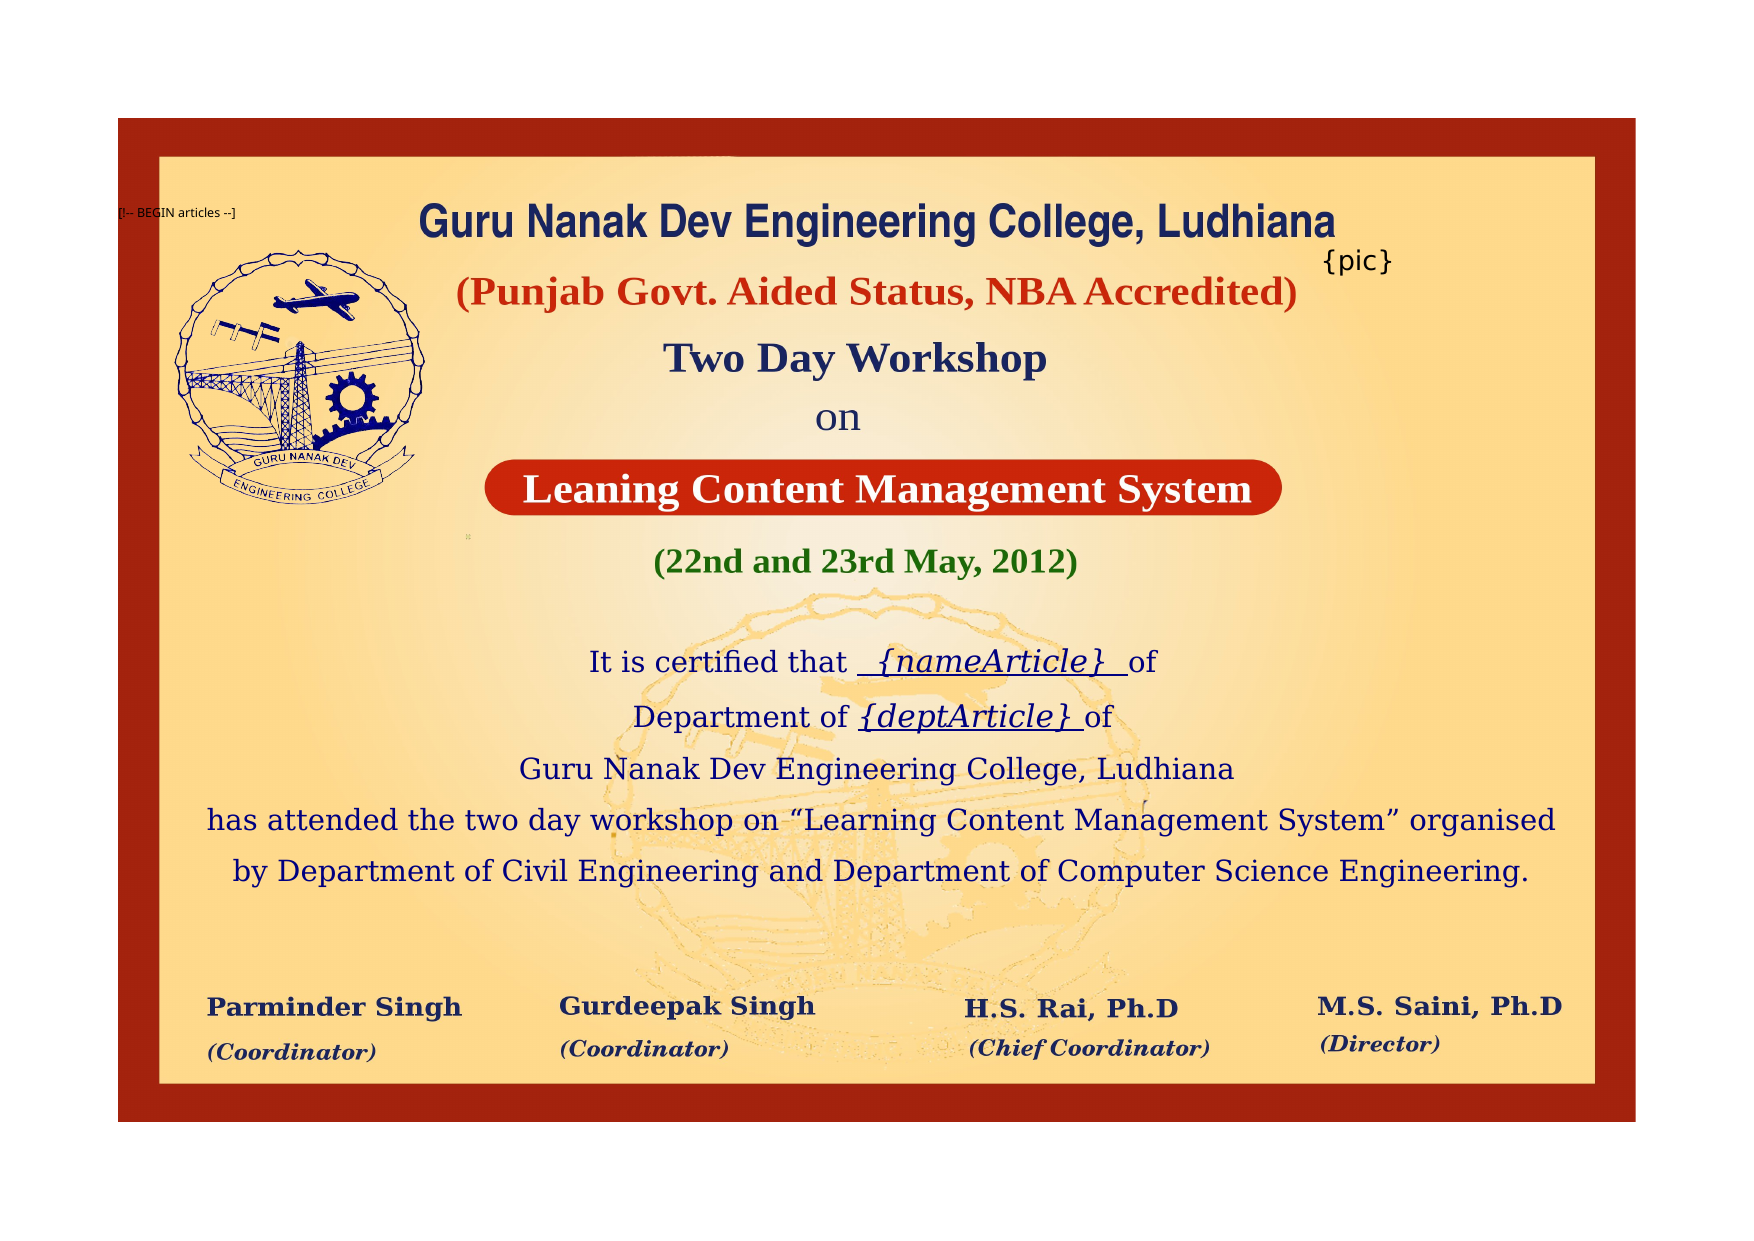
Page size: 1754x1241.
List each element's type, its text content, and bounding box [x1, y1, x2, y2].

table_header [170, 510, 430, 542]
table_header {pic} [1320, 245, 1580, 542]
text It is certified that {nameArticle} of [118, 643, 1636, 680]
table_header [430, 245, 1320, 542]
text Department of {deptArticle} of [118, 698, 1636, 734]
picture [118, 221, 1636, 643]
picture [118, 118, 1636, 204]
text by Department of Civil Engineering and Department of Computer Science Engineering. [118, 854, 1636, 888]
picture [118, 888, 1636, 1122]
picture [118, 837, 1636, 854]
picture [118, 734, 1636, 752]
text Guru Nanak Dev Engineering College, Ludhiana [118, 752, 1636, 786]
picture [118, 680, 1636, 698]
picture [118, 786, 1636, 803]
text has attended the two day workshop on “Learning Content Management System” organised [118, 803, 1636, 837]
text [!-- BEGIN articles --] [118, 204, 1636, 221]
